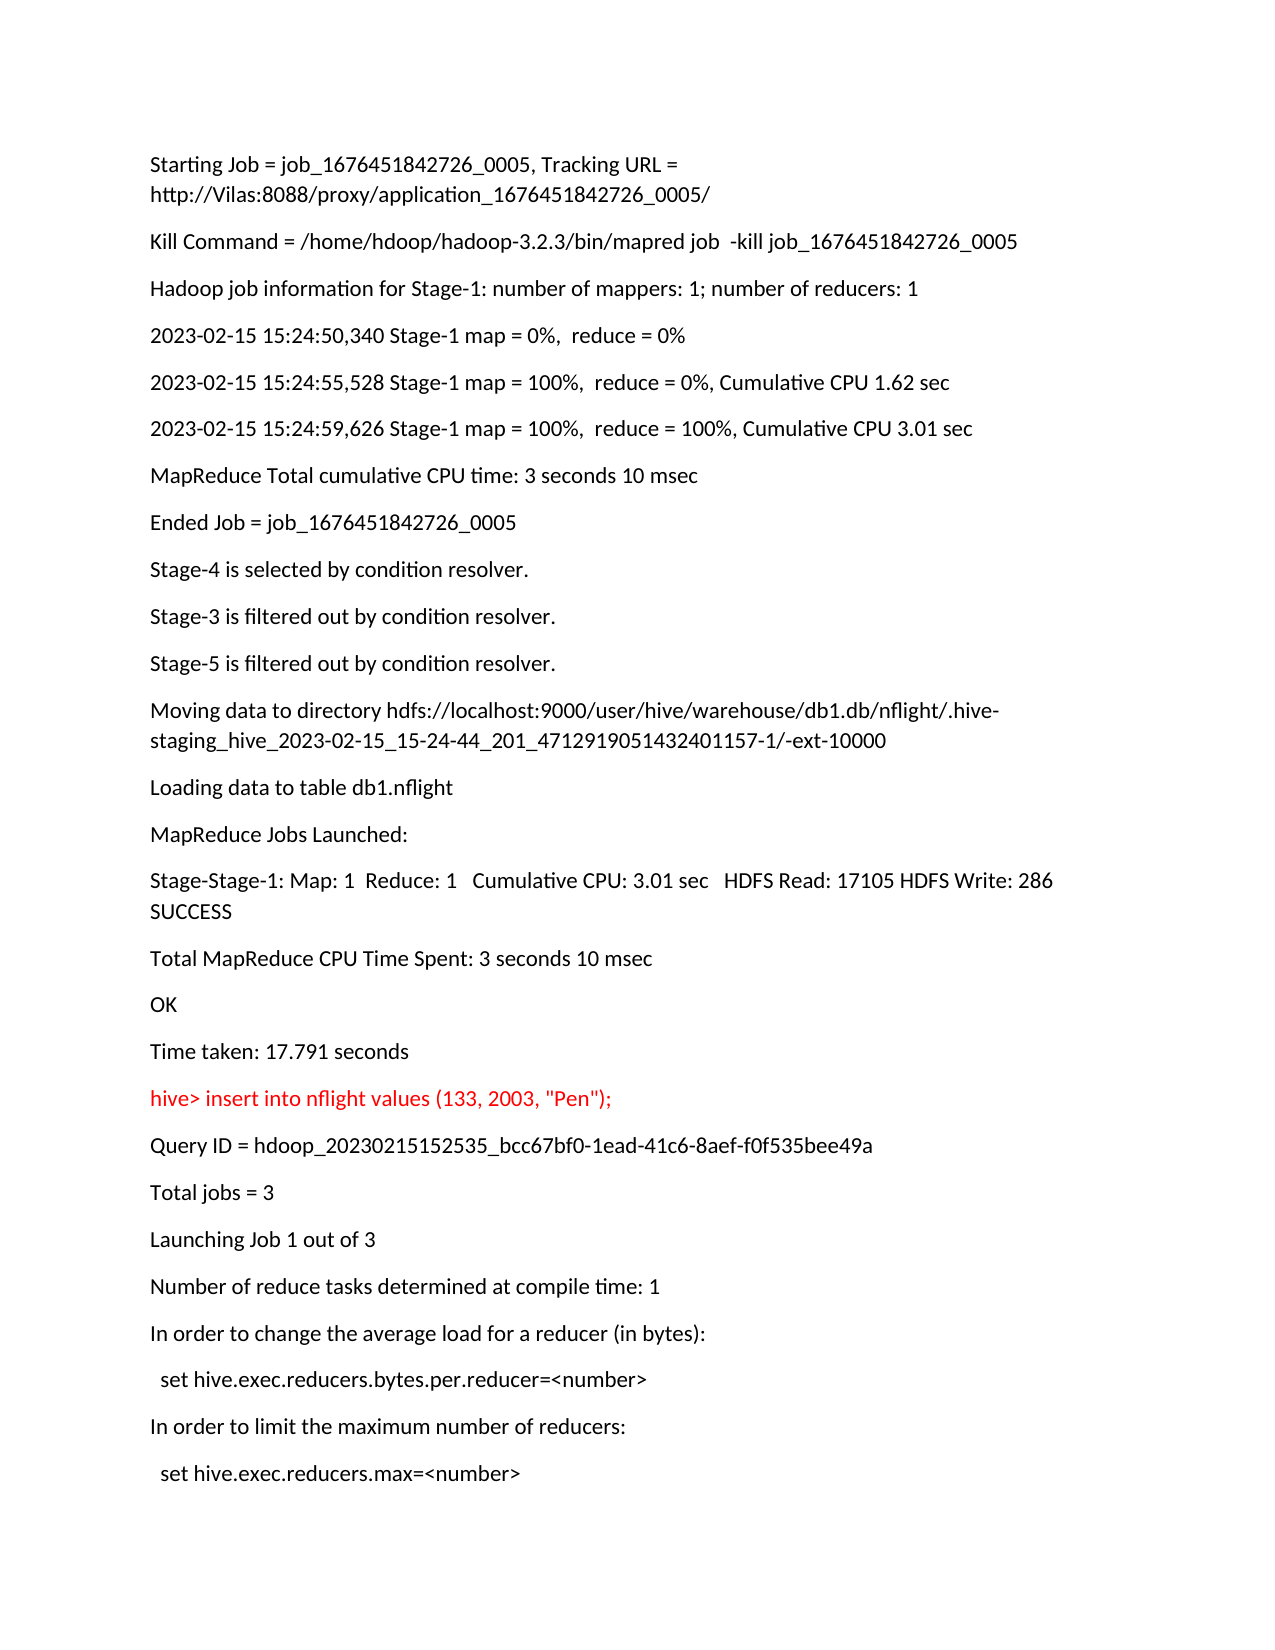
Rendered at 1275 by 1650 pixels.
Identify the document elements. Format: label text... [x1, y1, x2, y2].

text Total MapReduce CPU Time Spent: 3 seconds 10 msec [150, 944, 1125, 972]
text Starting Job = job_1676451842726_0005, Tracking URL = http://Vilas:8088/proxy/application_1676451842726_0005/ [150, 150, 1125, 208]
text Loading data to table db1.nflight [150, 773, 1125, 801]
text Query ID = hdoop_20230215152535_bcc67bf0-1ead-41c6-8aef-f0f535bee49a [150, 1131, 1125, 1159]
text Stage-4 is selected by condition resolver. [150, 555, 1125, 583]
text set hive.exec.reducers.max=<number> [150, 1459, 1125, 1487]
text 2023-02-15 15:24:59,626 Stage-1 map = 100%, reduce = 100%, Cumulative CPU 3.01 sec [150, 414, 1125, 443]
text Ended Job = job_1676451842726_0005 [150, 508, 1125, 536]
text 2023-02-15 15:24:50,340 Stage-1 map = 0%, reduce = 0% [150, 321, 1125, 349]
text set hive.exec.reducers.bytes.per.reducer=<number> [150, 1366, 1125, 1394]
text Total jobs = 3 [150, 1178, 1125, 1206]
text 2023-02-15 15:24:55,528 Stage-1 map = 100%, reduce = 0%, Cumulative CPU 1.62 sec [150, 368, 1125, 396]
text Kill Command = /home/hdoop/hadoop-3.2.3/bin/mapred job -kill job_1676451842726_0005 [150, 227, 1125, 255]
text Time taken: 17.791 seconds [150, 1037, 1125, 1066]
text MapReduce Total cumulative CPU time: 3 seconds 10 msec [150, 461, 1125, 489]
text Stage-Stage-1: Map: 1 Reduce: 1 Cumulative CPU: 3.01 sec HDFS Read: 17105 HDFS Write: 286 SUCCESS [150, 867, 1125, 925]
text Launching Job 1 out of 3 [150, 1225, 1125, 1253]
text In order to change the average load for a reducer (in bytes): [150, 1319, 1125, 1347]
text Number of reduce tasks determined at compile time: 1 [150, 1272, 1125, 1300]
text Stage-3 is filtered out by condition resolver. [150, 602, 1125, 630]
text Stage-5 is filtered out by condition resolver. [150, 649, 1125, 677]
text Moving data to directory hdfs://localhost:9000/user/hive/warehouse/db1.db/nflight/.hive-staging_hive_2023-02-15_15-24-44_201_4712919051432401157-1/-ext-10000 [150, 696, 1125, 754]
text MapReduce Jobs Launched: [150, 820, 1125, 848]
text In order to limit the maximum number of reducers: [150, 1412, 1125, 1441]
text OK [150, 991, 1125, 1019]
text Hadoop job information for Stage-1: number of mappers: 1; number of reducers: 1 [150, 274, 1125, 302]
text hive> insert into nflight values (133, 2003, "Pen"); [150, 1084, 1125, 1112]
